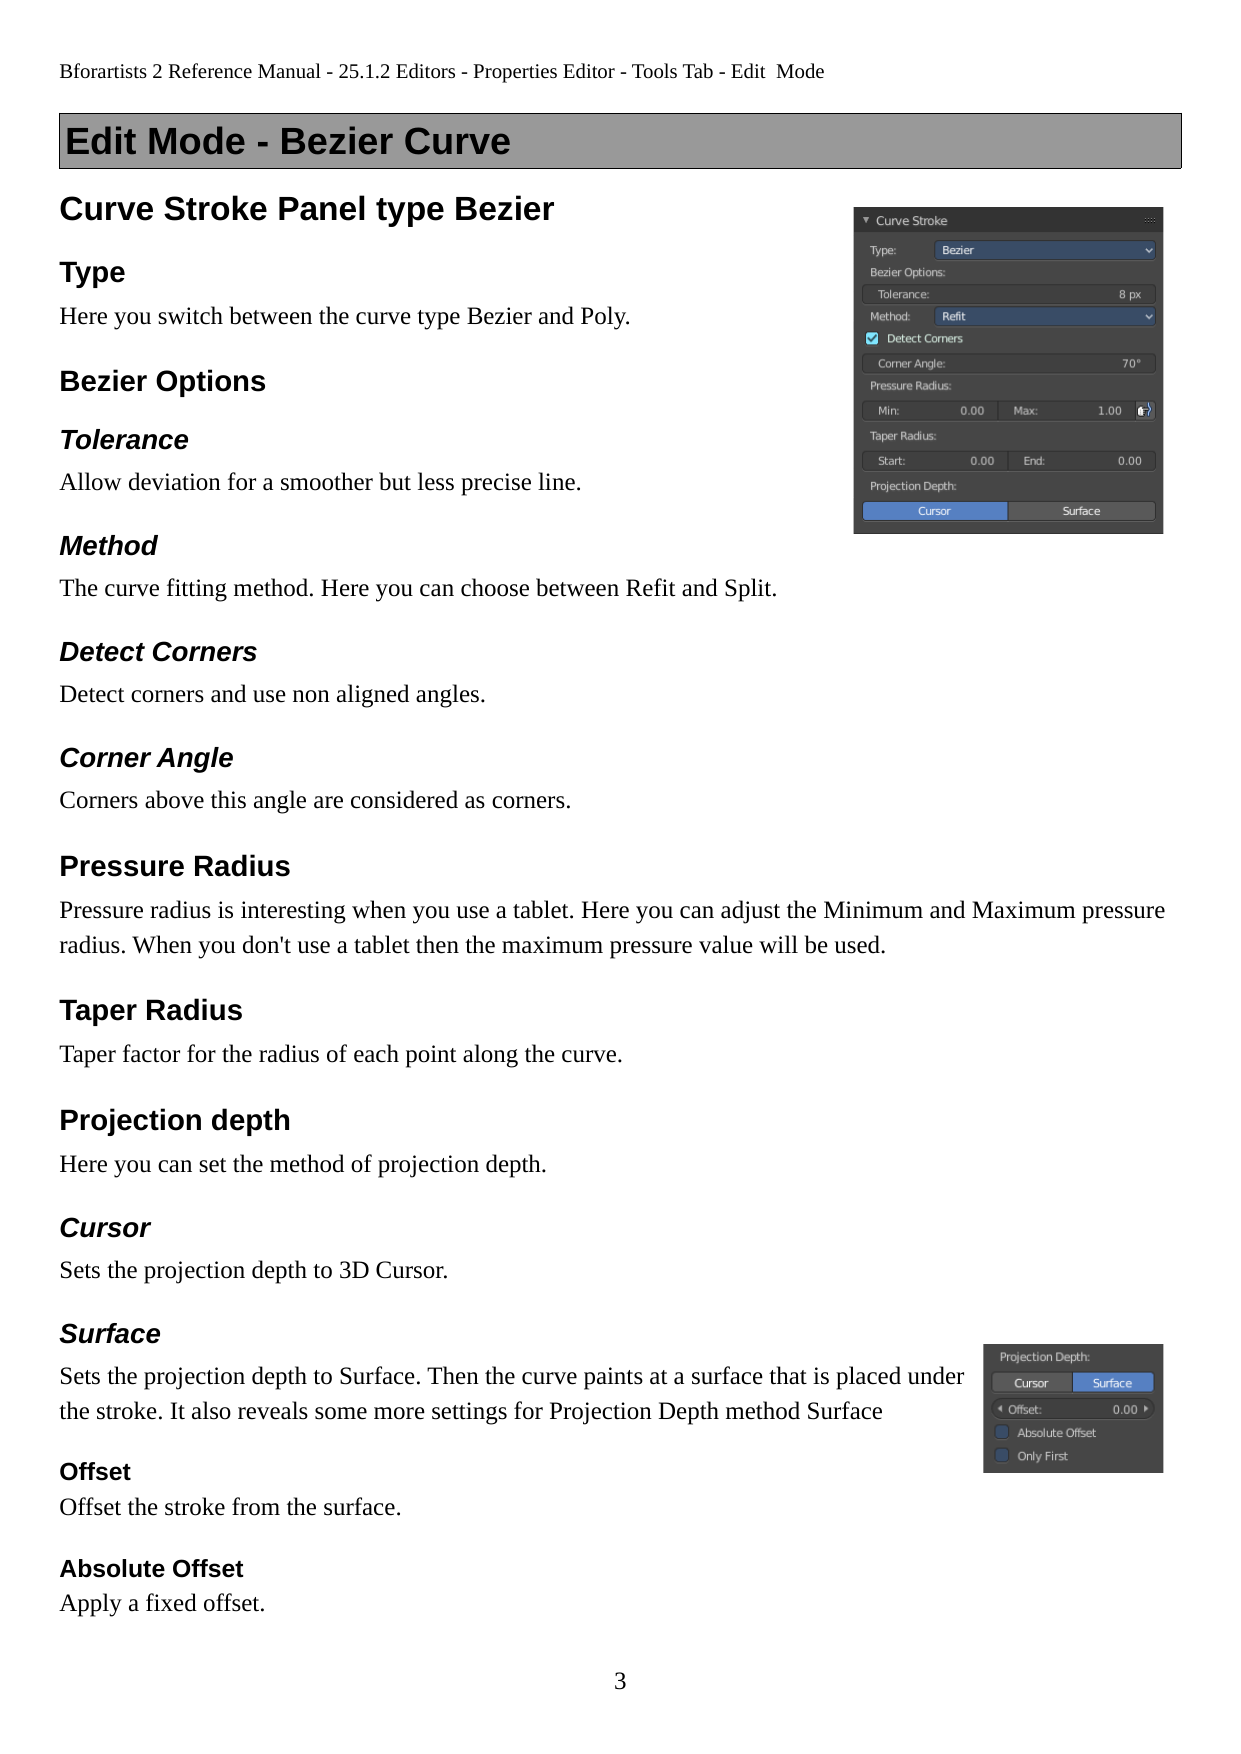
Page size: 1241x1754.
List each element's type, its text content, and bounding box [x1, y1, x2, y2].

subtitle Projection depth [59, 1103, 1181, 1137]
text Here you can set the method of projection depth. [59, 1149, 1181, 1178]
subtitle Surface [59, 1317, 1181, 1349]
text Detect corners and use non aligned angles. [59, 679, 1181, 708]
text Allow deviation for a smoother but less precise line. [59, 467, 853, 496]
subtitle Cursor [59, 1211, 1181, 1243]
text Sets the projection depth to 3D Cursor. [59, 1255, 1181, 1284]
subtitle [1164, 423, 1181, 455]
subtitle Method [59, 529, 1181, 561]
text Apply a fixed offset. [59, 1588, 1181, 1617]
subtitle Offset [59, 1457, 1181, 1486]
text Pressure radius is interesting when you use a tablet. Here you can adjust the Minimum and Maximum pressure radius. When you don't use a tablet then the maximum pressure value will be used. [59, 895, 1181, 958]
subtitle Type [59, 254, 853, 288]
text Taper factor for the radius of each point along the curve. [59, 1039, 1181, 1068]
subtitle [1164, 364, 1181, 398]
subtitle Absolute Offset [59, 1554, 1181, 1582]
text Offset the stroke from the surface. [59, 1492, 1181, 1521]
subtitle Taper Radius [59, 993, 1181, 1027]
subtitle [1164, 254, 1181, 288]
subtitle Curve Stroke Panel type Bezier [59, 189, 1181, 227]
subtitle Bezier Options [59, 364, 853, 398]
subtitle Pressure Radius [59, 849, 1181, 883]
picture [983, 1344, 1164, 1473]
picture [853, 207, 1164, 534]
text Sets the projection depth to Surface. Then the curve paints at a surface that is placed under the stroke. It also reveals some more settings for Projection Depth method Surface [59, 1361, 983, 1424]
text The curve fitting method. Here you can choose between Refit and Split. [59, 573, 1181, 602]
subtitle Detect Corners [59, 635, 1181, 667]
text Here you switch between the curve type Bezier and Poly. [59, 301, 853, 329]
subtitle Tolerance [59, 423, 853, 455]
text Corners above this angle are considered as corners. [59, 785, 1181, 814]
subtitle Corner Angle [59, 741, 1181, 773]
table_header Edit Mode - Bezier Curve [60, 114, 1181, 168]
